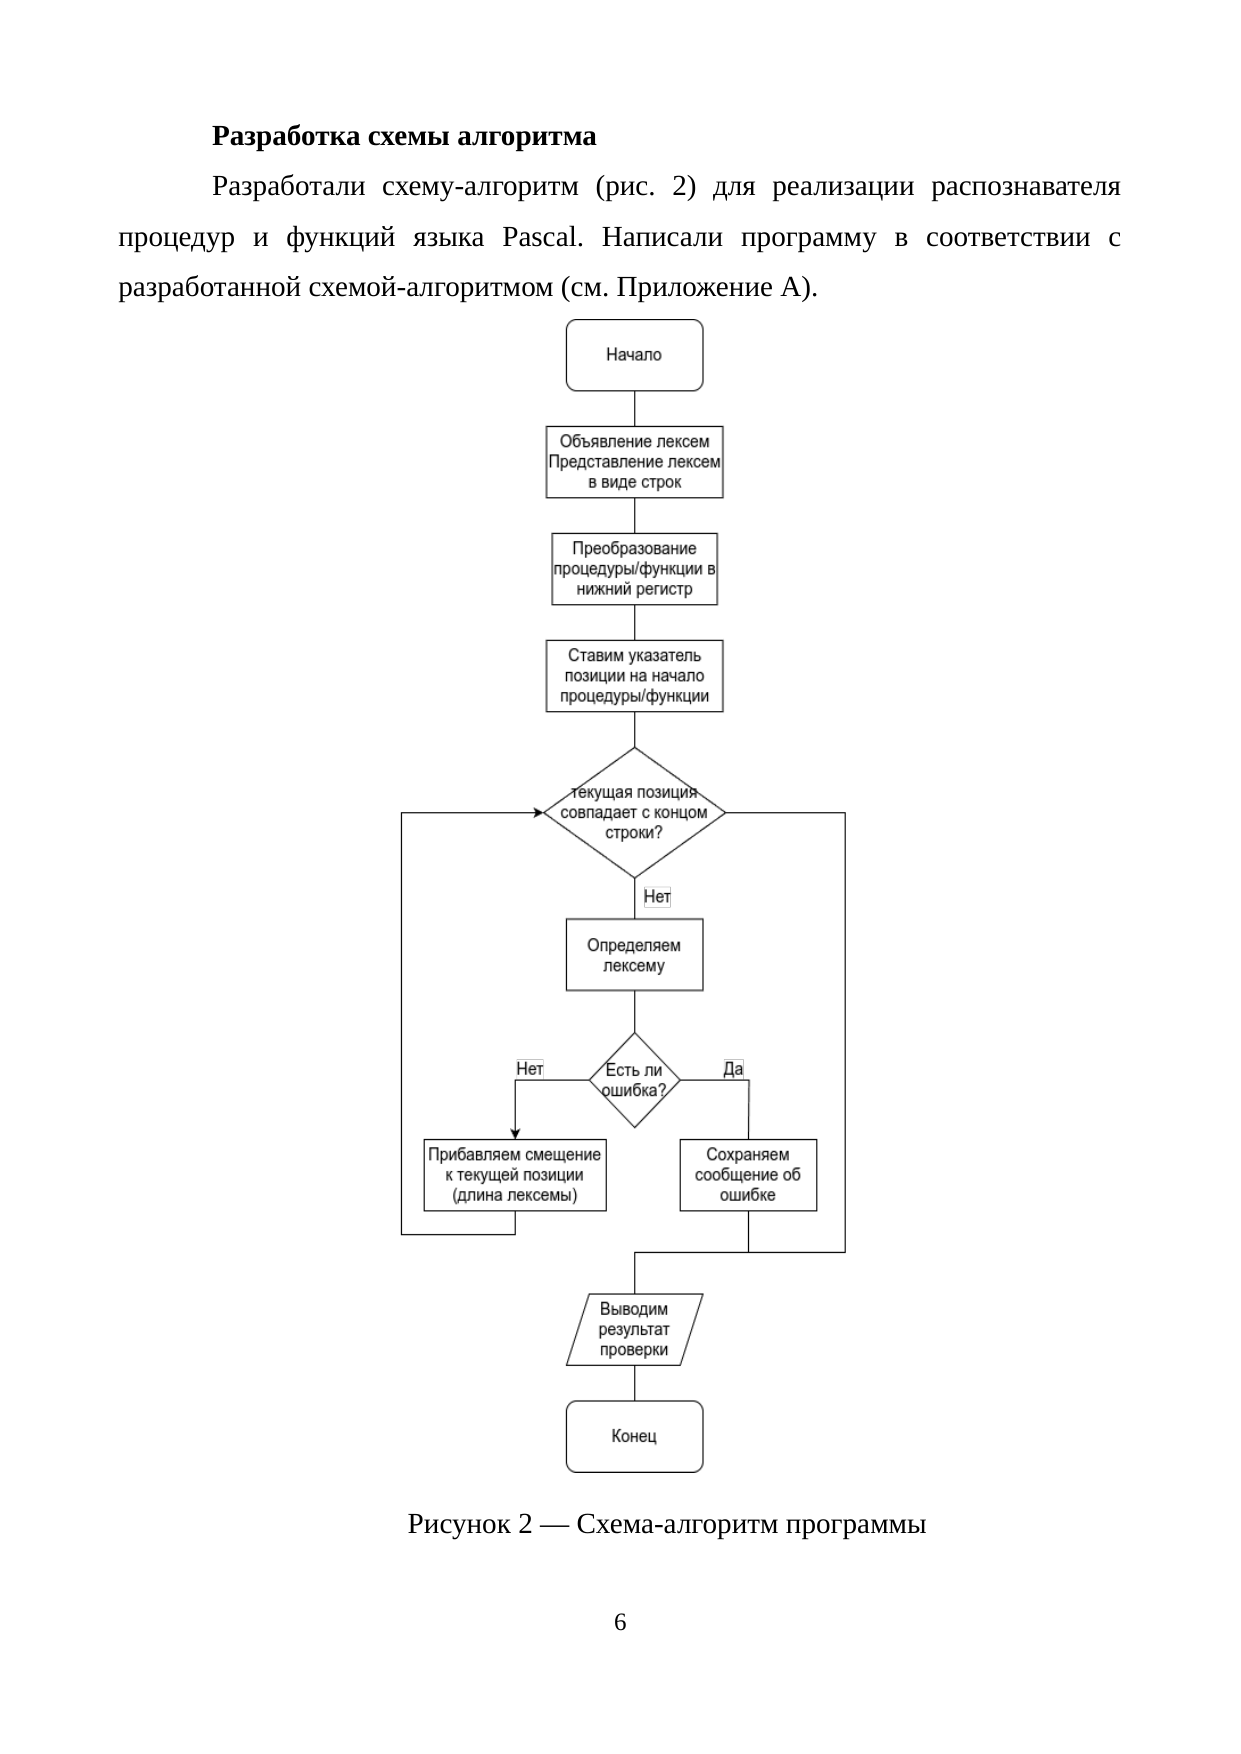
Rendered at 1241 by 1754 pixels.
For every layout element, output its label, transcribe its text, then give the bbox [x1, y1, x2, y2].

text Рисунок 2 — Схема-алгоритм программы [118, 319, 1122, 1540]
picture [393, 319, 847, 1473]
subtitle Разработка схемы алгоритма [118, 118, 1122, 152]
text Разработали схему-алгоритм (рис. 2) для реализации распознавателя процедур и функций языка Pascal. Написали программу в соответствии с разработанной схемой-алгоритмом (см. Приложение А). [118, 168, 1122, 303]
